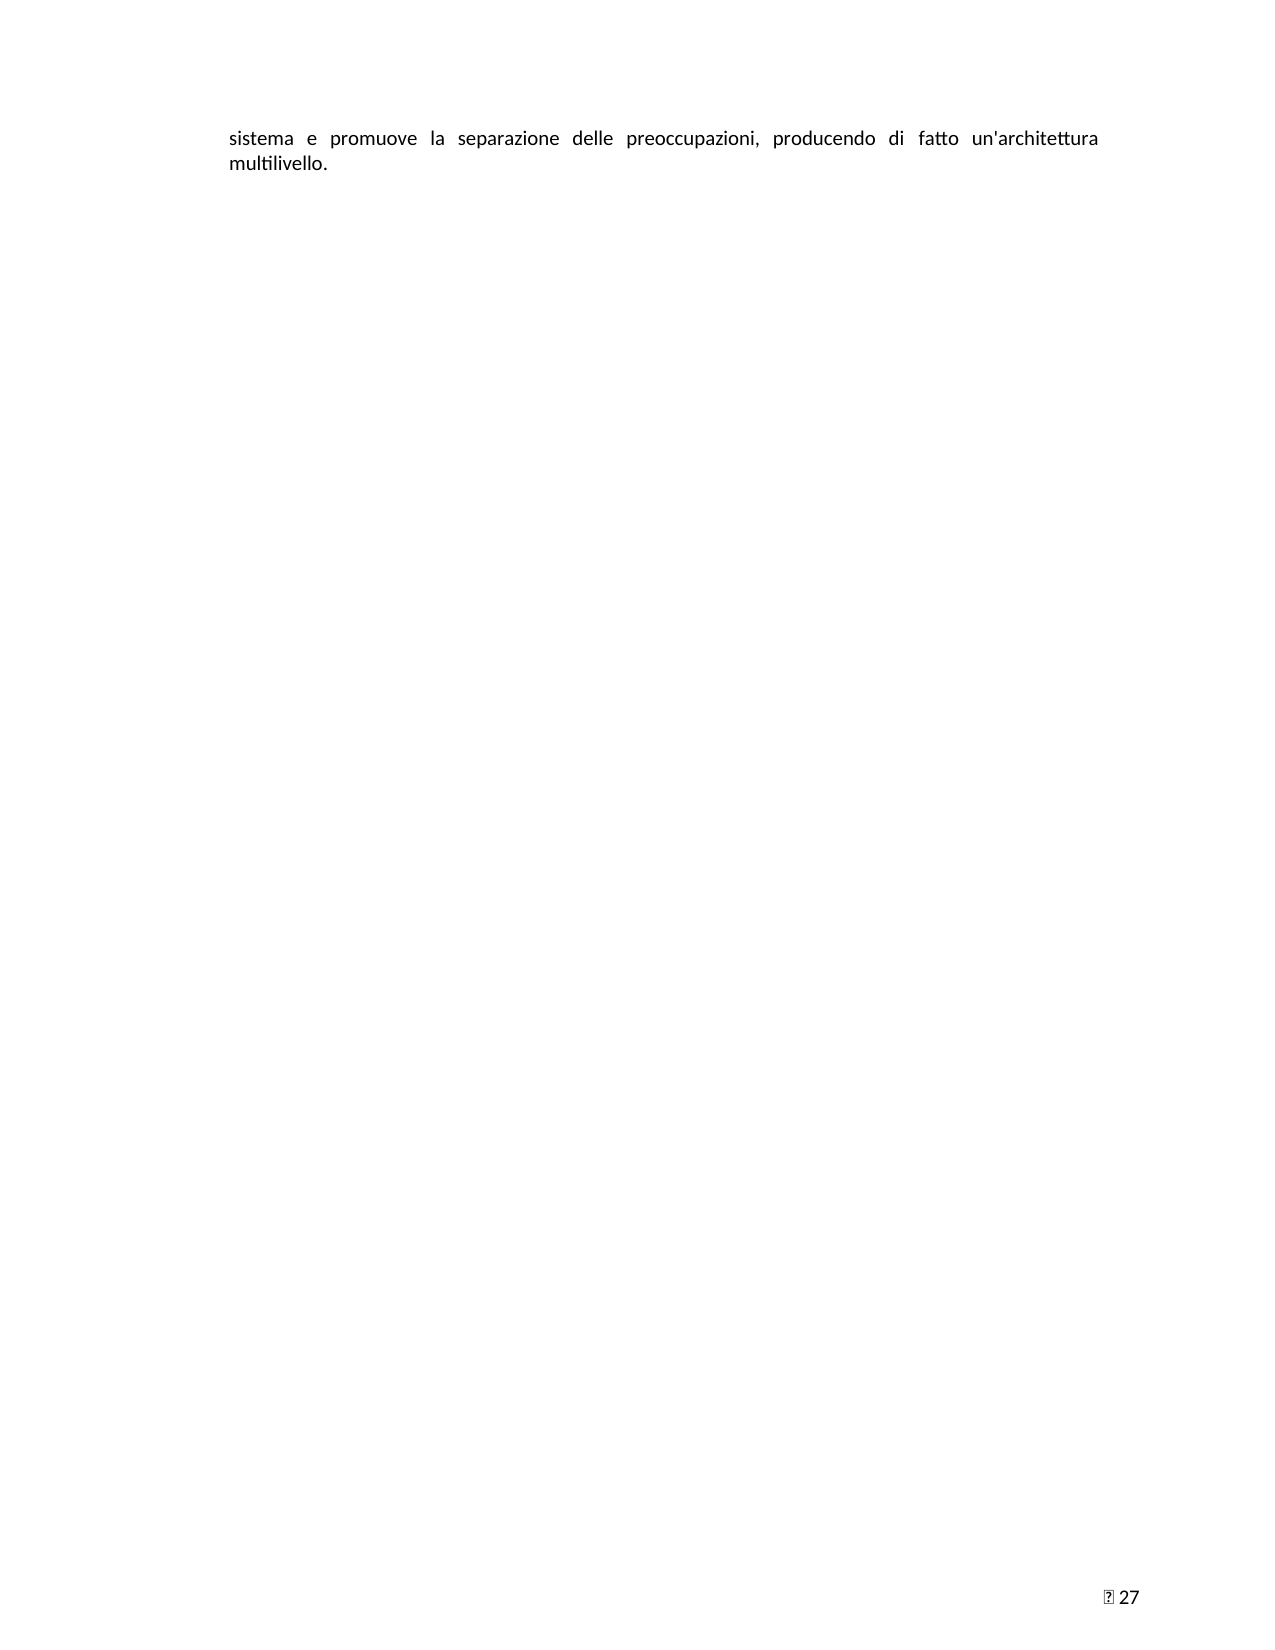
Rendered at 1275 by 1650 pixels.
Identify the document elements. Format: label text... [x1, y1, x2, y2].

list sistema e promuove la separazione delle preoccupazioni, producendo di fatto un'architettura multilivello. [208, 125, 1098, 176]
